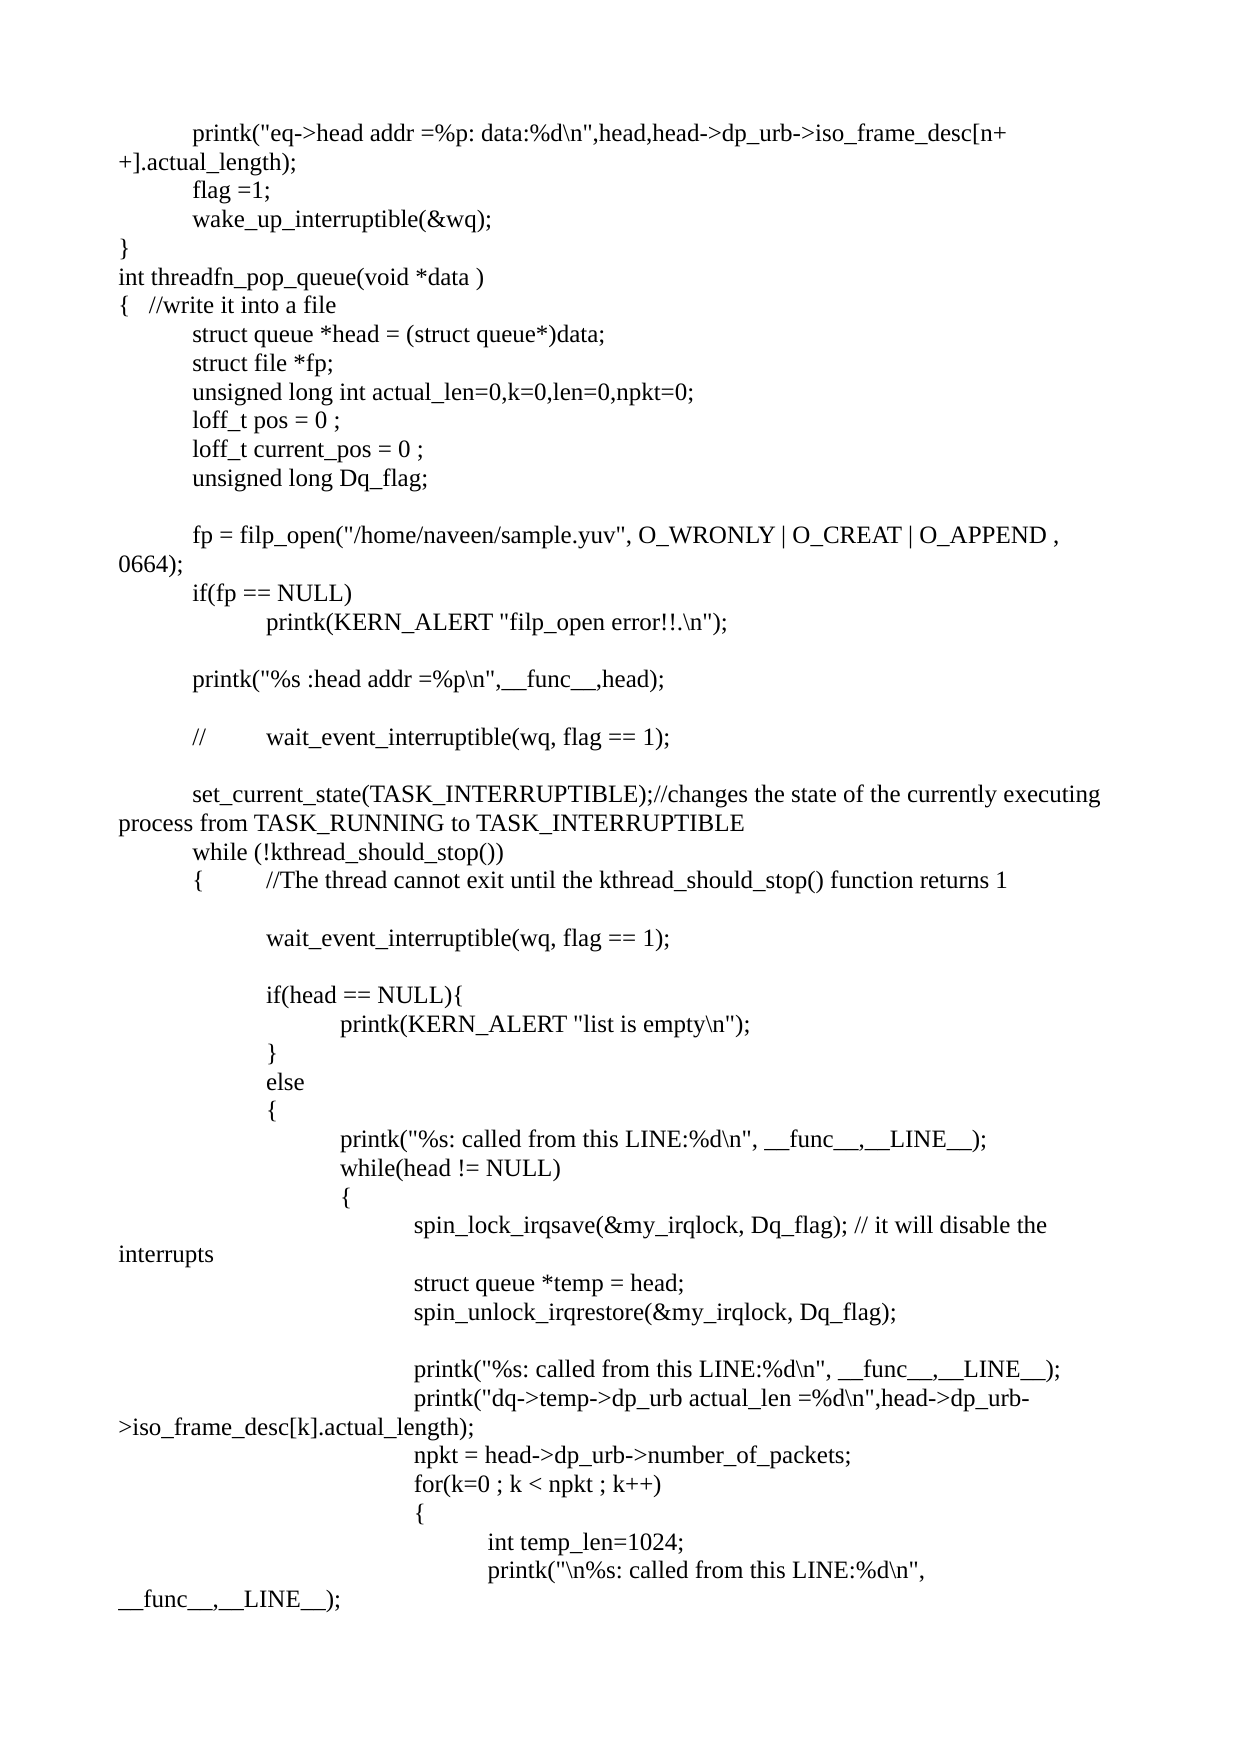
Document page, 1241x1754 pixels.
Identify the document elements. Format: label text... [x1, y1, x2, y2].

text while(head != NULL) [118, 1153, 1122, 1182]
text { //write it into a file [118, 291, 1122, 319]
text struct queue *temp = head; [118, 1268, 1122, 1297]
text loff_t pos = 0 ; [118, 406, 1122, 434]
text unsigned long int actual_len=0,k=0,len=0,npkt=0; [118, 377, 1122, 406]
text printk("%s: called from this LINE:%d\n", __func__,__LINE__); [118, 1354, 1122, 1383]
text printk("%s: called from this LINE:%d\n", __func__,__LINE__); [118, 1124, 1122, 1153]
text set_current_state(TASK_INTERRUPTIBLE);//changes the state of the currently executing process from TASK_RUNNING to TASK_INTERRUPTIBLE [118, 779, 1122, 837]
text } [118, 233, 1122, 262]
text loff_t current_pos = 0 ; [118, 434, 1122, 463]
text printk("%s :head addr =%p\n",__func__,head); [118, 664, 1122, 693]
text } [118, 1038, 1122, 1067]
text { [118, 1498, 1122, 1527]
text { //The thread cannot exit until the kthread_should_stop() function returns 1 [118, 866, 1122, 894]
text // wait_event_interruptible(wq, flag == 1); [118, 722, 1122, 751]
text if(fp == NULL) [118, 578, 1122, 607]
text npkt = head->dp_urb->number_of_packets; [118, 1441, 1122, 1469]
text printk("eq->head addr =%p: data:%d\n",head,head->dp_urb->iso_frame_desc[n++].actual_length); [118, 118, 1122, 176]
text int temp_len=1024; [118, 1527, 1122, 1556]
text printk(KERN_ALERT "list is empty\n"); [118, 1009, 1122, 1038]
text unsigned long Dq_flag; [118, 463, 1122, 492]
text printk("dq->temp->dp_urb actual_len =%d\n",head->dp_urb->iso_frame_desc[k].actual_length); [118, 1383, 1122, 1441]
text { [118, 1182, 1122, 1211]
text wake_up_interruptible(&wq); [118, 204, 1122, 233]
text struct file *fp; [118, 348, 1122, 377]
text wait_event_interruptible(wq, flag == 1); [118, 923, 1122, 952]
text fp = filp_open("/home/naveen/sample.yuv", O_WRONLY | O_CREAT | O_APPEND , 0664); [118, 521, 1122, 578]
text int threadfn_pop_queue(void *data ) [118, 262, 1122, 291]
text for(k=0 ; k < npkt ; k++) [118, 1469, 1122, 1498]
text printk(KERN_ALERT "filp_open error!!.\n"); [118, 607, 1122, 636]
text while (!kthread_should_stop()) [118, 837, 1122, 866]
text spin_unlock_irqrestore(&my_irqlock, Dq_flag); [118, 1297, 1122, 1326]
text { [118, 1096, 1122, 1124]
text if(head == NULL){ [118, 981, 1122, 1009]
text struct queue *head = (struct queue*)data; [118, 319, 1122, 348]
text else [118, 1067, 1122, 1096]
text flag =1; [118, 176, 1122, 204]
text spin_lock_irqsave(&my_irqlock, Dq_flag); // it will disable the interrupts [118, 1211, 1122, 1268]
text printk("\n%s: called from this LINE:%d\n", __func__,__LINE__); [118, 1556, 1122, 1613]
